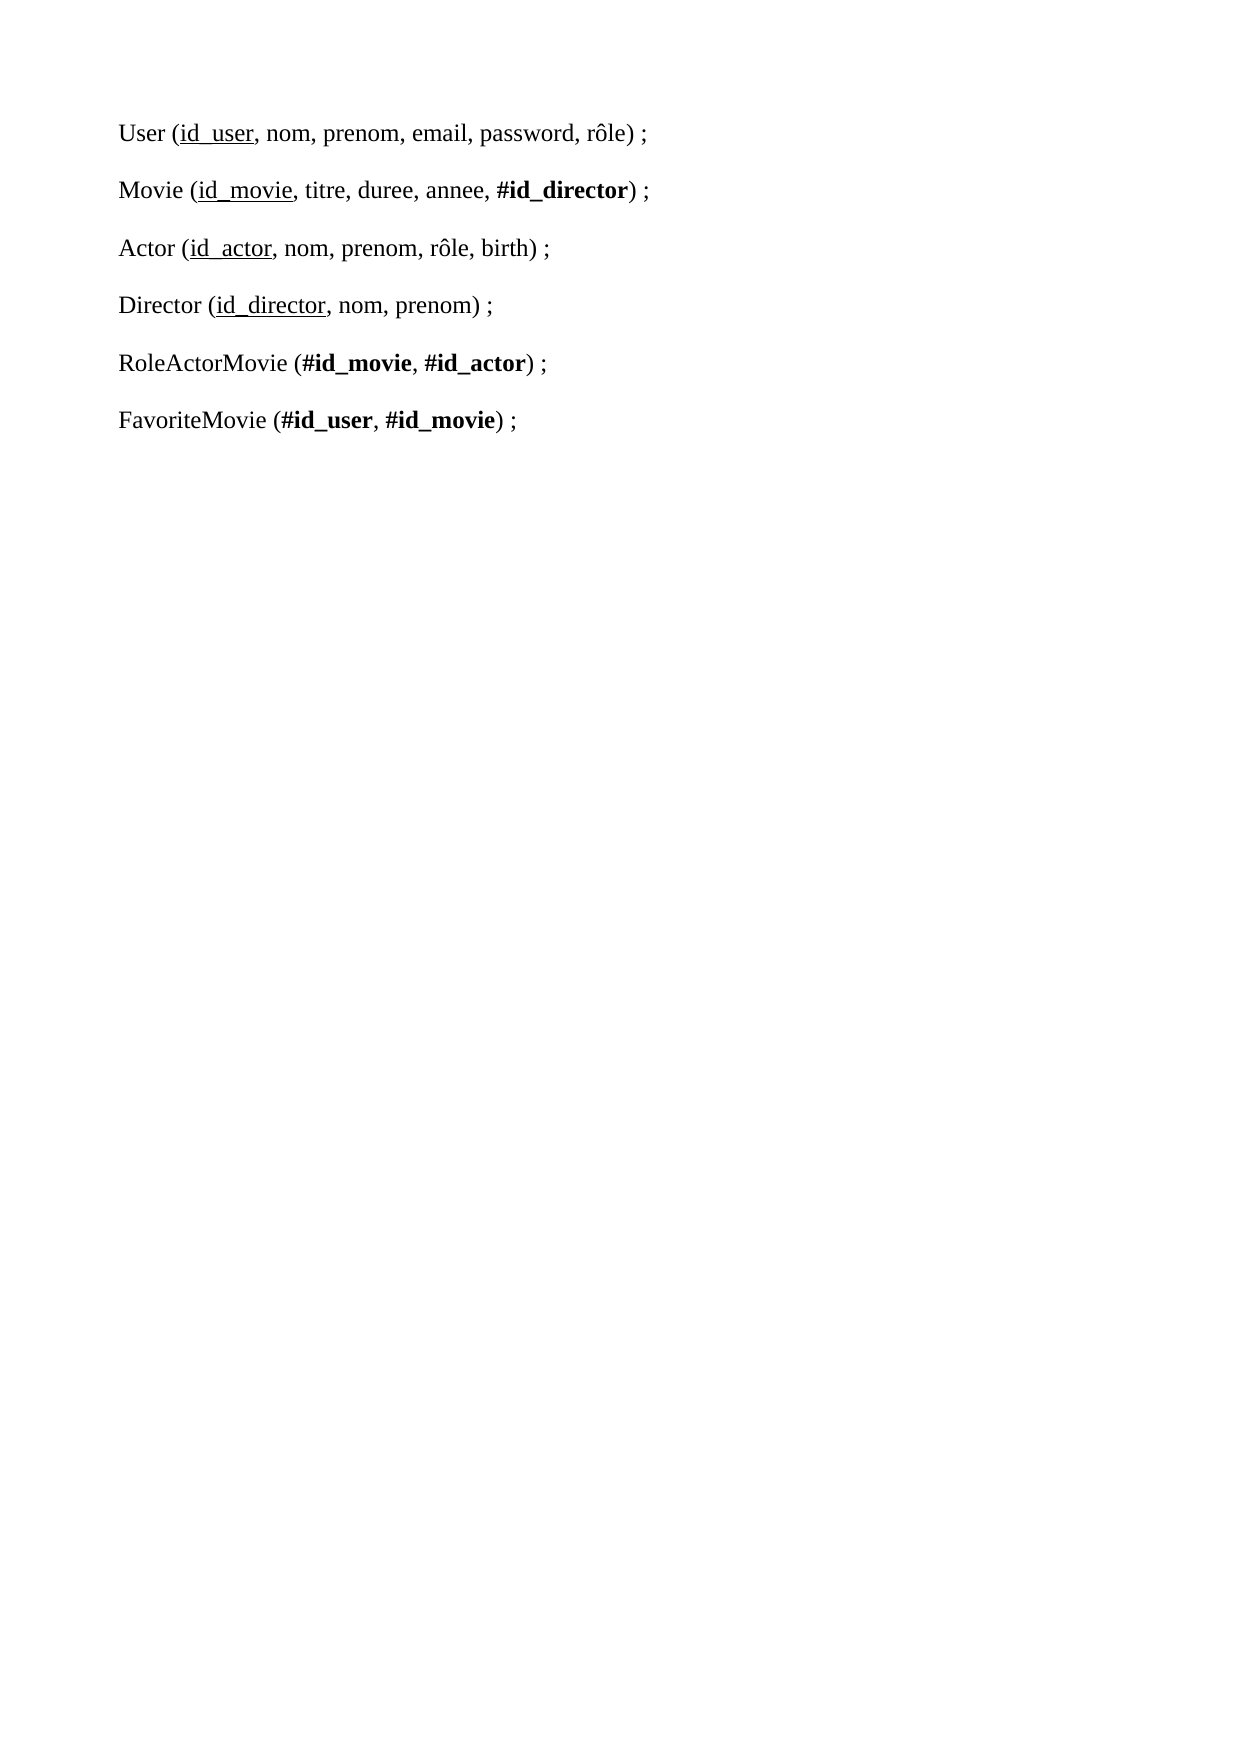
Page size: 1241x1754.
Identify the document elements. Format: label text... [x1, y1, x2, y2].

text User (id_user, nom, prenom, email, password, rôle) ; [118, 118, 1122, 147]
text RoleActorMovie (#id_movie, #id_actor) ; [118, 348, 1122, 377]
text Movie (id_movie, titre, duree, annee, #id_director) ; [118, 176, 1122, 204]
text Director (id_director, nom, prenom) ; [118, 291, 1122, 319]
text FavoriteMovie (#id_user, #id_movie) ; [118, 406, 1122, 434]
text Actor (id_actor, nom, prenom, rôle, birth) ; [118, 233, 1122, 262]
